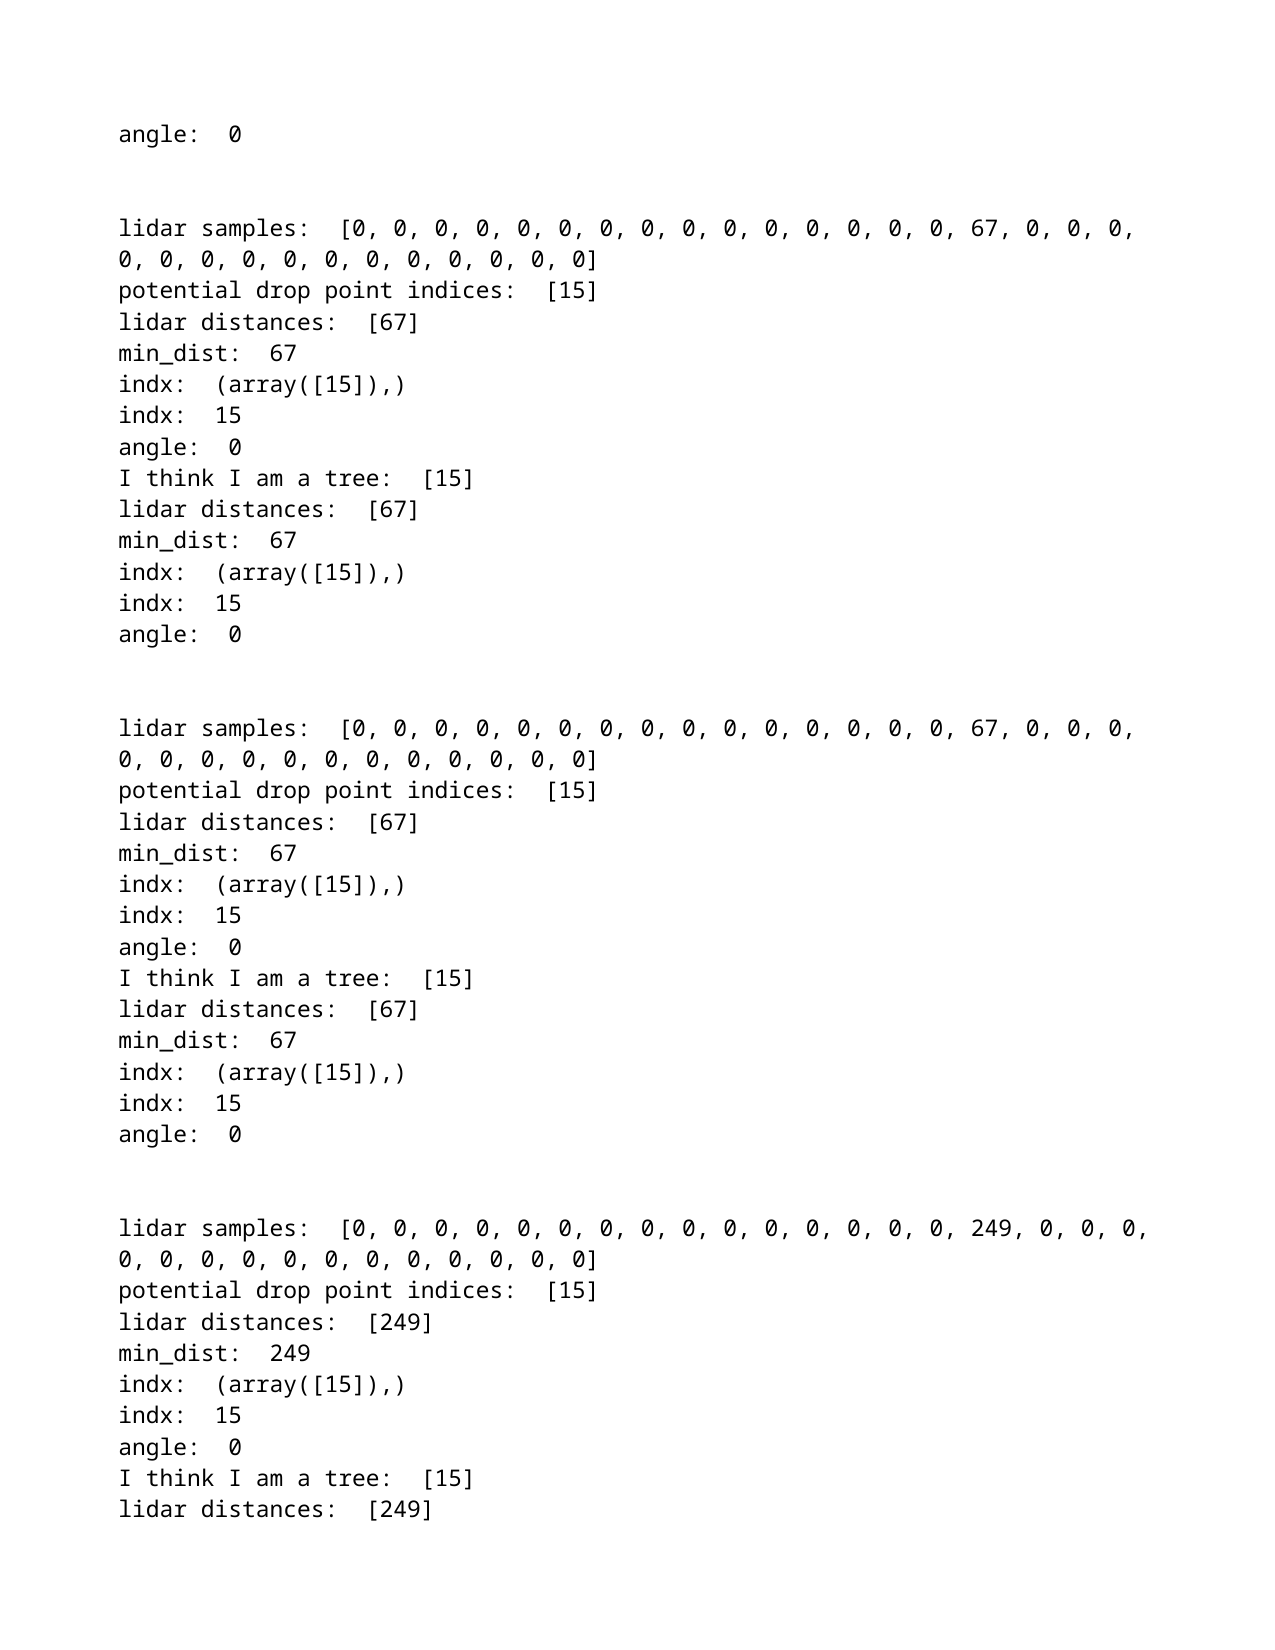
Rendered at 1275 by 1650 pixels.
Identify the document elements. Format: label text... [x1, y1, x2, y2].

text min_dist: 67 [118, 337, 1157, 368]
text lidar distances: [67] [118, 306, 1157, 337]
text angle: 0 [118, 431, 1157, 462]
text lidar distances: [249] [118, 1306, 1157, 1337]
text indx: (array([15]),) [118, 556, 1157, 587]
text I think I am a tree: [15] [118, 462, 1157, 493]
text lidar distances: [67] [118, 806, 1157, 837]
text I think I am a tree: [15] [118, 1462, 1157, 1493]
text indx: 15 [118, 399, 1157, 431]
text min_dist: 67 [118, 1024, 1157, 1056]
text lidar distances: [67] [118, 993, 1157, 1024]
text min_dist: 67 [118, 524, 1157, 556]
text lidar distances: [67] [118, 493, 1157, 524]
text indx: 15 [118, 1087, 1157, 1118]
text lidar samples: [0, 0, 0, 0, 0, 0, 0, 0, 0, 0, 0, 0, 0, 0, 0, 249, 0, 0, 0, 0, 0, 0, 0, 0, 0, 0, 0, 0, 0, 0, 0] [118, 1212, 1157, 1274]
text indx: (array([15]),) [118, 368, 1157, 399]
text potential drop point indices: [15] [118, 1274, 1157, 1306]
text angle: 0 [118, 1118, 1157, 1149]
text I think I am a tree: [15] [118, 962, 1157, 993]
text angle: 0 [118, 931, 1157, 962]
text potential drop point indices: [15] [118, 774, 1157, 806]
text angle: 0 [118, 118, 1157, 149]
text indx: 15 [118, 587, 1157, 618]
text min_dist: 67 [118, 837, 1157, 868]
text indx: (array([15]),) [118, 1368, 1157, 1399]
text indx: 15 [118, 1399, 1157, 1431]
text min_dist: 249 [118, 1337, 1157, 1368]
text lidar samples: [0, 0, 0, 0, 0, 0, 0, 0, 0, 0, 0, 0, 0, 0, 0, 67, 0, 0, 0, 0, 0, 0, 0, 0, 0, 0, 0, 0, 0, 0, 0] [118, 712, 1157, 774]
text lidar distances: [249] [118, 1493, 1157, 1524]
text indx: 15 [118, 899, 1157, 931]
text angle: 0 [118, 618, 1157, 649]
text potential drop point indices: [15] [118, 274, 1157, 306]
text indx: (array([15]),) [118, 1056, 1157, 1087]
text indx: (array([15]),) [118, 868, 1157, 899]
text lidar samples: [0, 0, 0, 0, 0, 0, 0, 0, 0, 0, 0, 0, 0, 0, 0, 67, 0, 0, 0, 0, 0, 0, 0, 0, 0, 0, 0, 0, 0, 0, 0] [118, 212, 1157, 274]
text angle: 0 [118, 1431, 1157, 1462]
